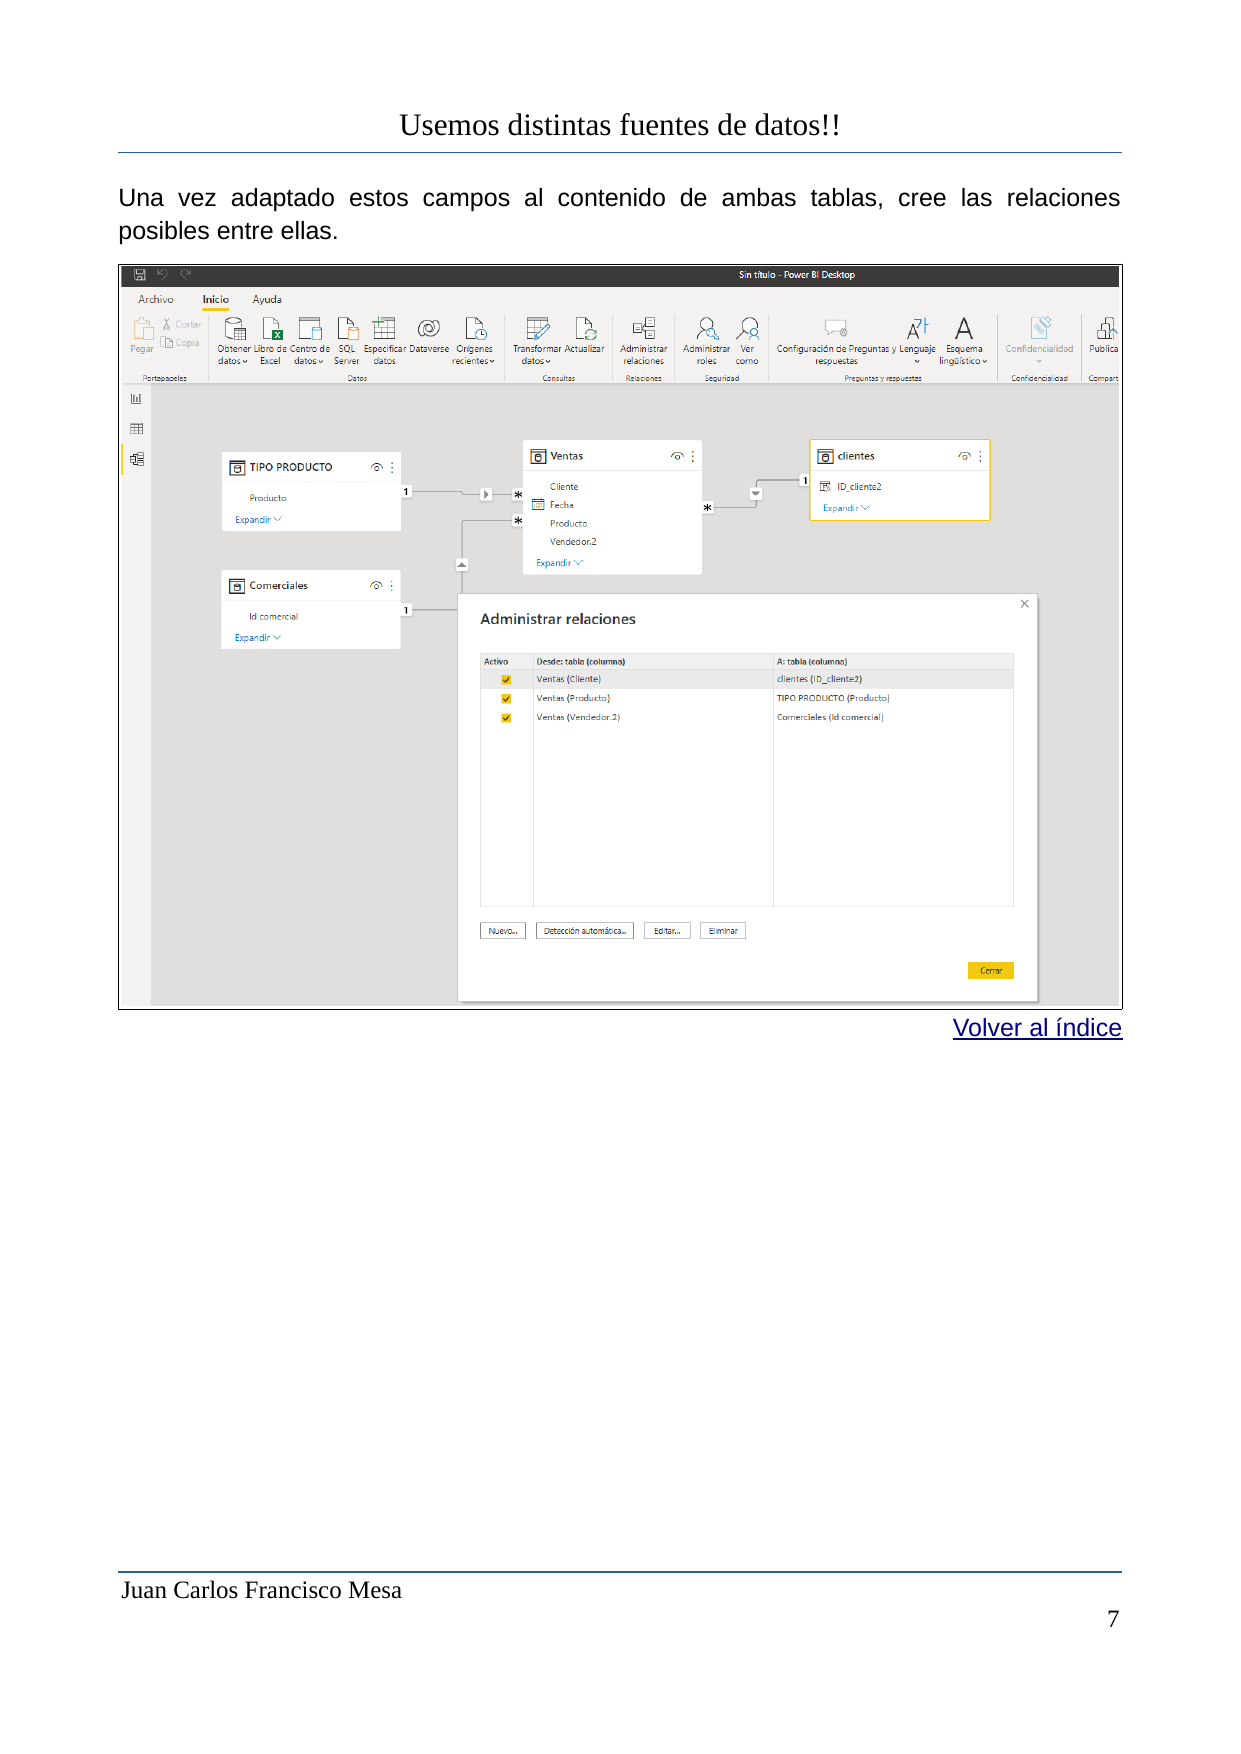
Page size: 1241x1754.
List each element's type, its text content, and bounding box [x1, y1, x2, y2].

text Volver al índice [118, 1010, 1122, 1042]
text [119, 265, 1122, 1009]
text Una vez adaptado estos campos al contenido de ambas tablas, cree las relaciones posibles entre ellas. [118, 183, 1122, 244]
picture [121, 266, 1119, 1006]
